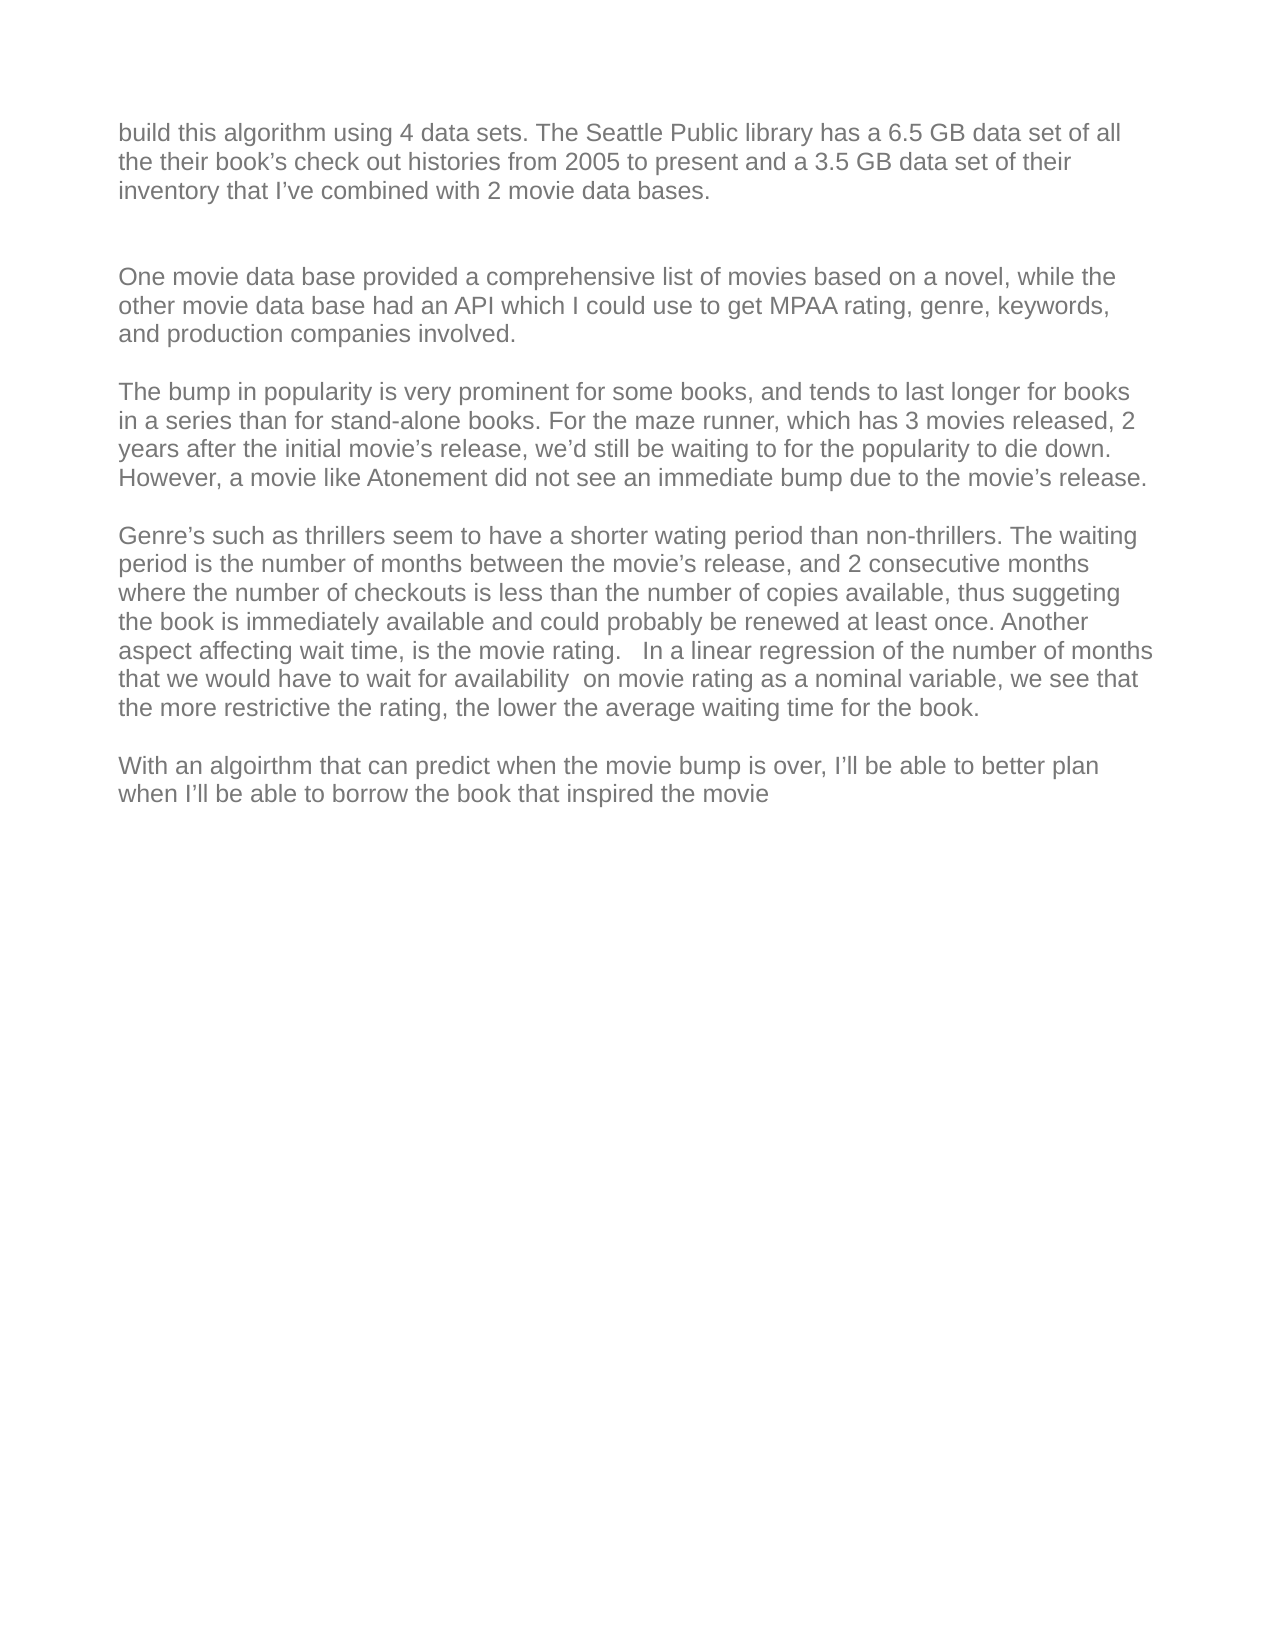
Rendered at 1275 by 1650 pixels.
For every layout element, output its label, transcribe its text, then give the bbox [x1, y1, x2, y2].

text With an algoirthm that can predict when the movie bump is over, I’ll be able to better plan when I’ll be able to borrow the book that inspired the movie [118, 751, 1157, 808]
text One movie data base provided a comprehensive list of movies based on a novel, while the other movie data base had an API which I could use to get MPAA rating, genre, keywords, and production companies involved. [118, 262, 1157, 348]
text Genre’s such as thrillers seem to have a shorter wating period than non-thrillers. The waiting period is the number of months between the movie’s release, and 2 consecutive months where the number of checkouts is less than the number of copies available, thus suggeting the book is immediately available and could probably be renewed at least once. Another aspect affecting wait time, is the movie rating. In a linear regression of the number of months that we would have to wait for availability on movie rating as a nominal variable, we see that the more restrictive the rating, the lower the average waiting time for the book. [118, 521, 1157, 722]
text build this algorithm using 4 data sets. The Seattle Public library has a 6.5 GB data set of all the their book’s check out histories from 2005 to present and a 3.5 GB data set of their inventory that I’ve combined with 2 movie data bases. [118, 118, 1157, 204]
text The bump in popularity is very prominent for some books, and tends to last longer for books in a series than for stand-alone books. For the maze runner, which has 3 movies released, 2 years after the initial movie’s release, we’d still be waiting to for the popularity to die down. However, a movie like Atonement did not see an immediate bump due to the movie’s release. [118, 377, 1157, 492]
